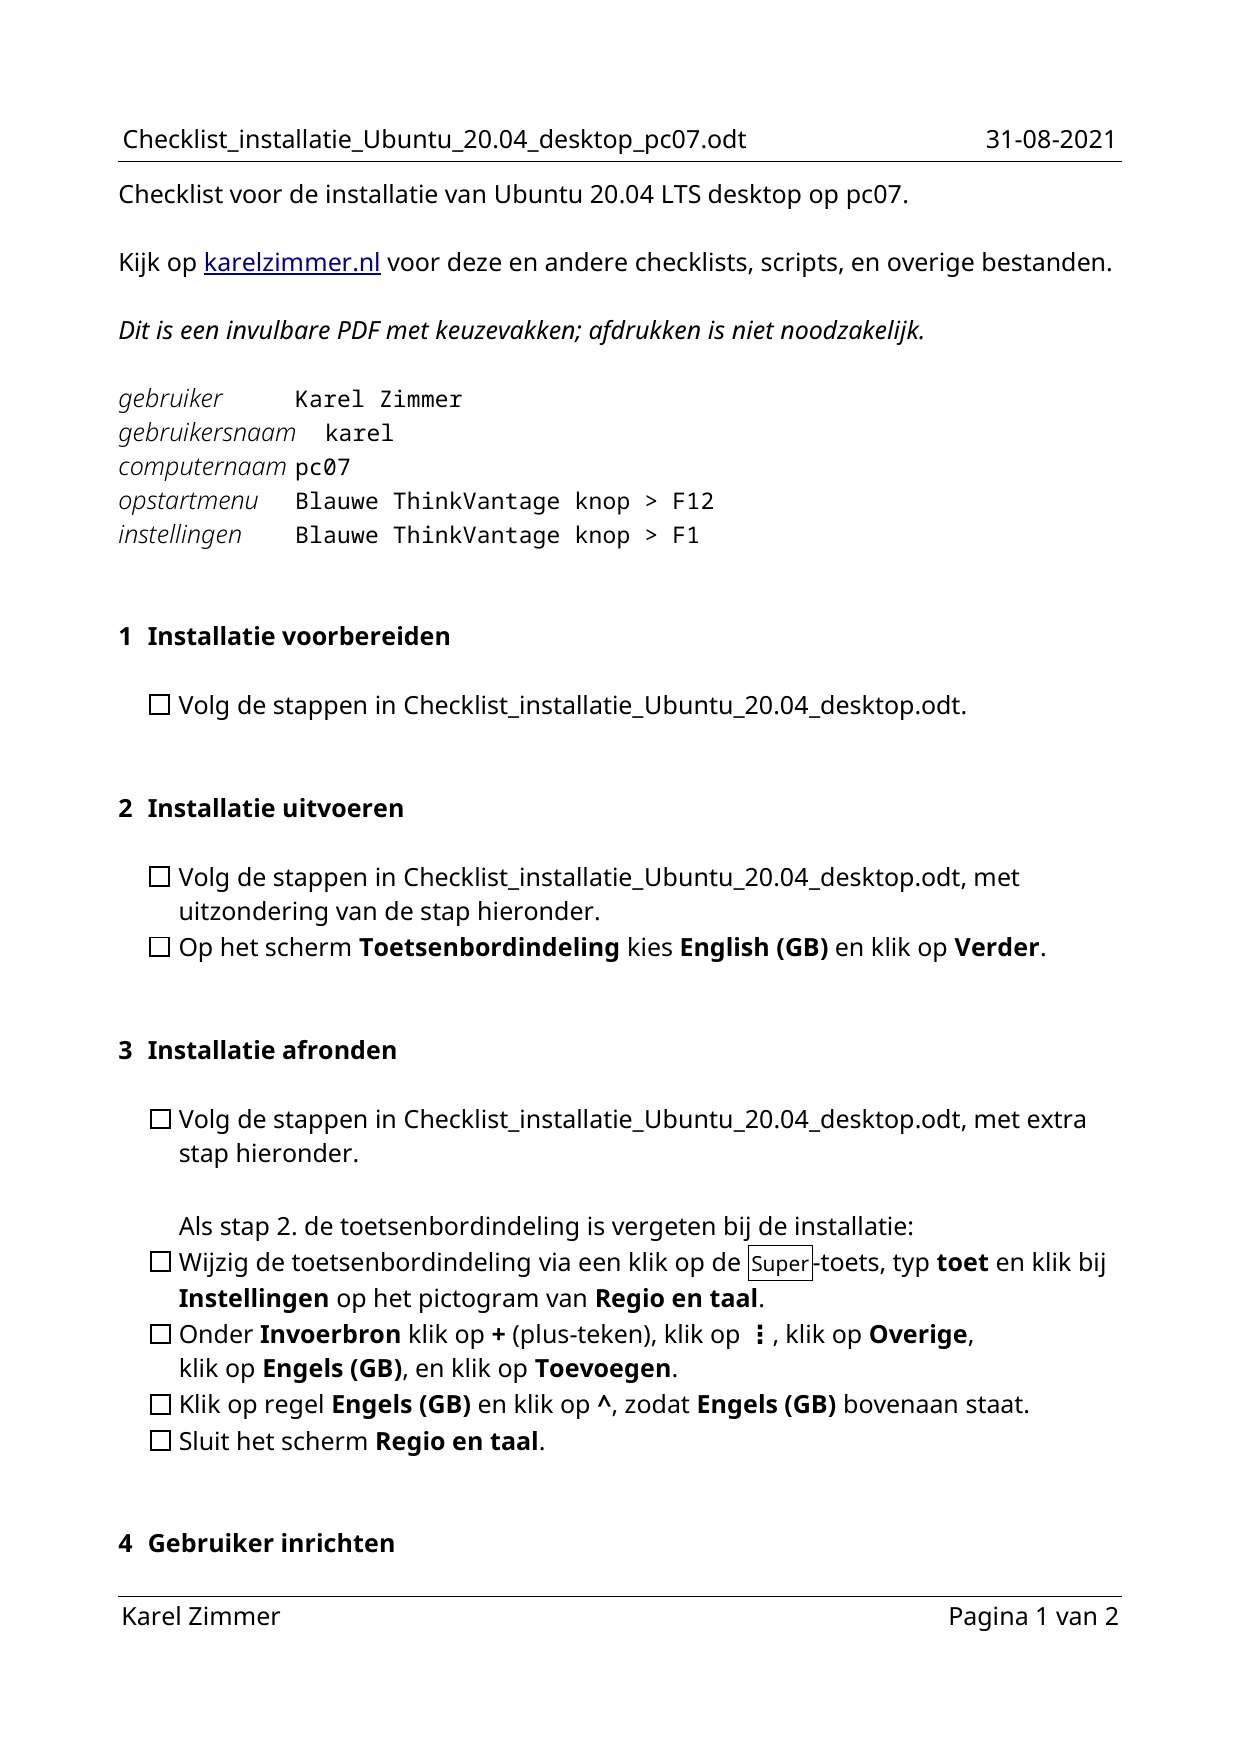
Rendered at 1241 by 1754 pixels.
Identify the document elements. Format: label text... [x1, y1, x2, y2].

table_cell Sluit het scherm Regio en taal. [177, 1422, 1120, 1458]
list Installatie uitvoeren [118, 791, 1122, 824]
table_cell Klik op regel Engels (GB) en klik op ^, zodat Engels (GB) bovenaan staat. [177, 1386, 1120, 1422]
list Installatie voorbereiden [118, 618, 1122, 652]
text gebruiker Karel Zimmer [118, 381, 1122, 415]
table_cell [142, 1244, 177, 1316]
table_header [141, 686, 177, 723]
table_header Volg de stappen in Checklist_installatie_Ubuntu_20.04_desktop.odt, met uitzondering van de stap hieronder. [177, 859, 1120, 929]
table_cell [142, 1422, 177, 1458]
table_header [142, 1101, 177, 1171]
text computernaam pc07 [118, 449, 1122, 483]
text Checklist voor de installatie van Ubuntu 20.04 LTS desktop op pc07. [118, 177, 1122, 211]
table_cell Onder Invoerbron klik op + (plus-teken), klik op ⋮, klik op Overige, klik op Engels (GB), en klik op Toevoegen. [177, 1316, 1120, 1386]
table_cell [142, 1207, 177, 1243]
table_cell Als stap 2. de toetsenbordindeling is vergeten bij de installatie: [177, 1207, 1120, 1243]
text gebruikersnaam karel [118, 415, 1122, 449]
table_cell [177, 1171, 1120, 1207]
text Dit is een invulbare PDF met keuzevakken; afdrukken is niet noodzakelijk. [118, 313, 1122, 347]
text Kijk op karelzimmer.nl voor deze en andere checklists, scripts, en overige bestanden. [118, 245, 1122, 279]
table_header Volg de stappen in Checklist_installatie_Ubuntu_20.04_desktop.odt, met extra stap hieronder. [177, 1101, 1120, 1171]
table_cell [142, 1316, 177, 1386]
table_header [141, 859, 177, 929]
table_cell Wijzig de toetsenbordindeling via een klik op de Super-toets, typ toet en klik bij Instellingen op het pictogram van Regio en taal. [177, 1244, 1120, 1316]
table_cell [141, 929, 177, 965]
table_header Volg de stappen in Checklist_installatie_Ubuntu_20.04_desktop.odt. [177, 686, 1120, 723]
table_cell [142, 1386, 177, 1422]
text instellingen Blauwe ThinkVantage knop > F1 [118, 517, 1122, 551]
list Gebruiker inrichten [118, 1526, 1122, 1560]
list Installatie afronden [118, 1033, 1122, 1067]
table_cell [142, 1171, 177, 1207]
table_cell Op het scherm Toetsenbordindeling kies English (GB) en klik op Verder. [177, 929, 1120, 965]
text opstartmenu Blauwe ThinkVantage knop > F12 [118, 483, 1122, 517]
